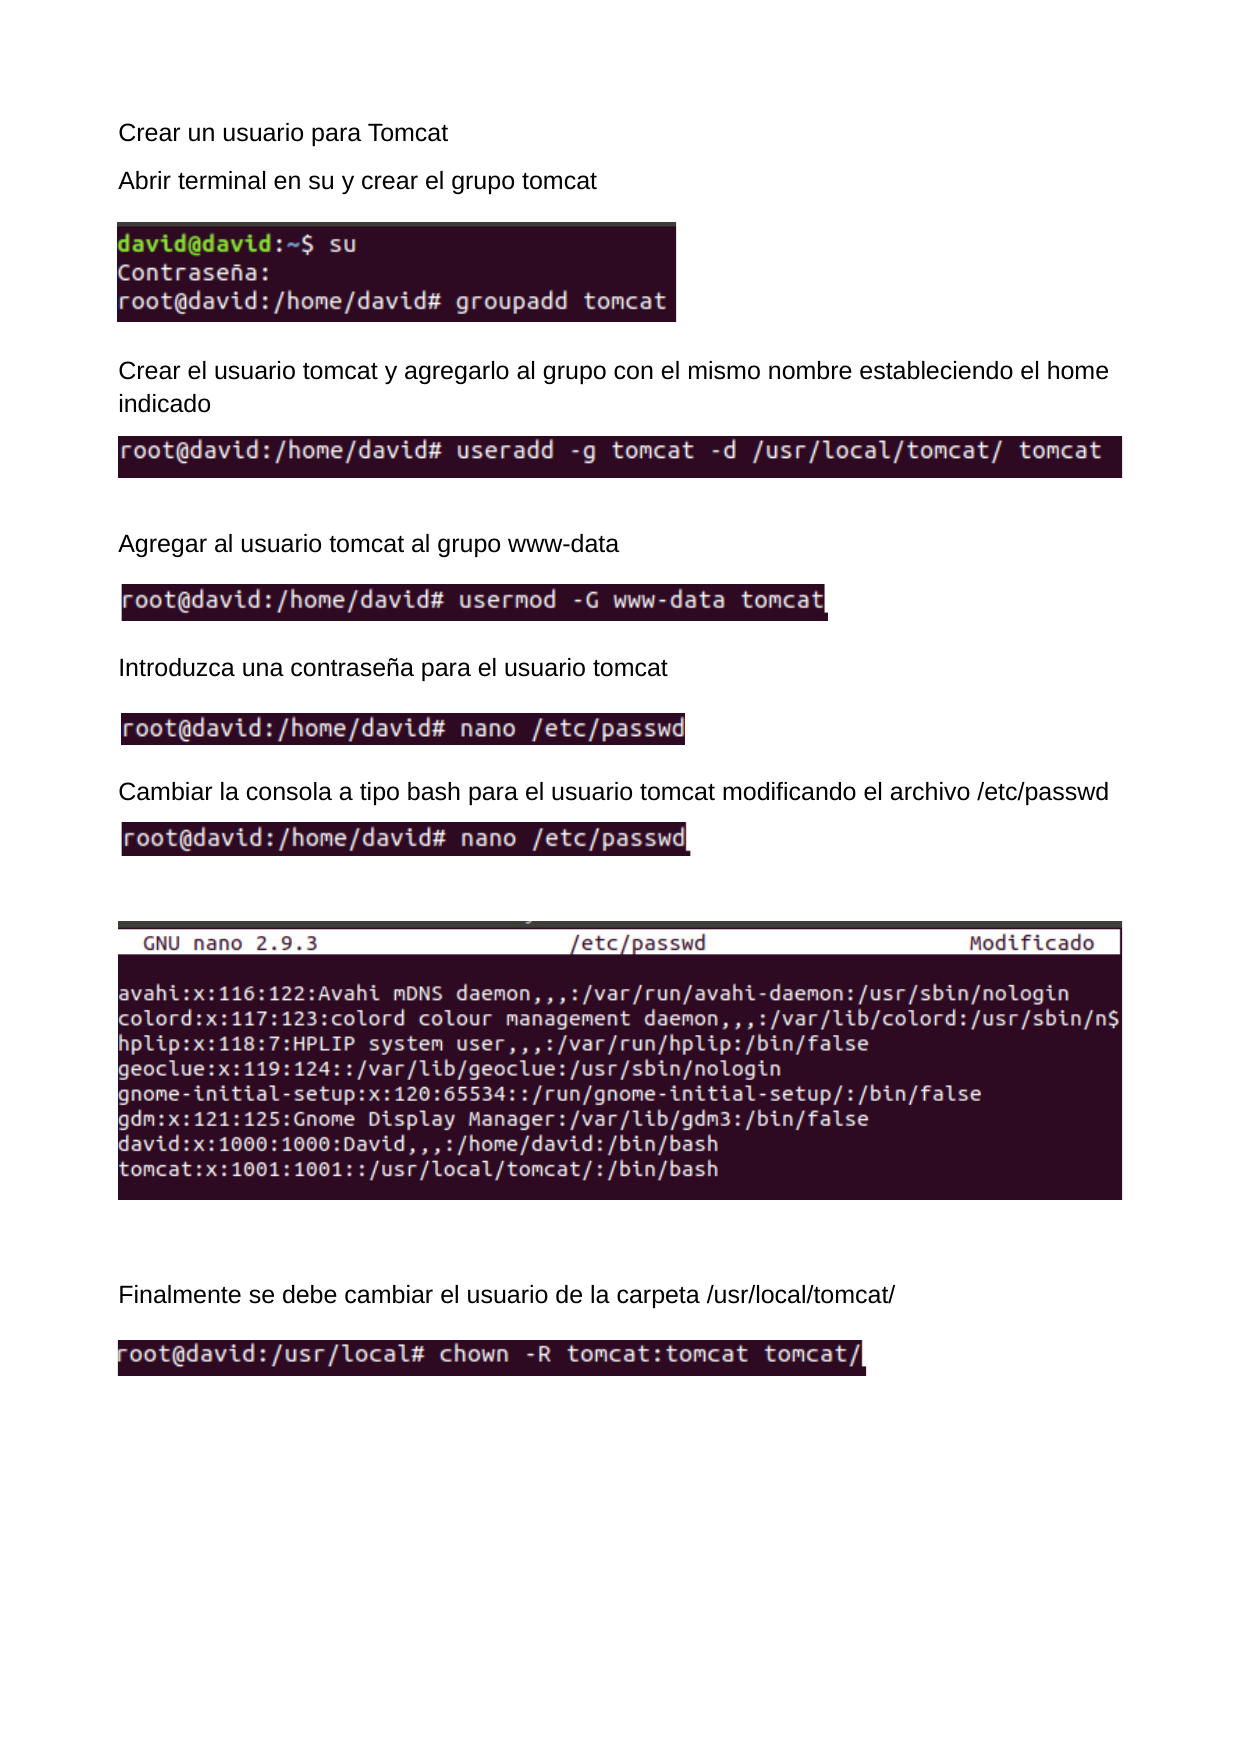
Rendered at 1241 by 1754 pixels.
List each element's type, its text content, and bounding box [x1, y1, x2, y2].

text Crear el usuario tomcat y agregarlo al grupo con el mismo nombre estableciendo el home indicado [118, 356, 1122, 418]
picture [117, 222, 677, 322]
text Cambiar la consola a tipo bash para el usuario tomcat modificando el archivo /etc/passwd [118, 777, 1122, 806]
picture [118, 436, 1123, 478]
picture [121, 584, 828, 621]
text Introduzca una contraseña para el usuario tomcat [118, 653, 1122, 682]
picture [117, 1340, 867, 1376]
picture [121, 822, 691, 856]
text Finalmente se debe cambiar el usuario de la carpeta /usr/local/tomcat/ [118, 1280, 1122, 1309]
picture [121, 713, 685, 745]
text Abrir terminal en su y crear el grupo tomcat [118, 166, 1122, 194]
text Agregar al usuario tomcat al grupo www-data [118, 529, 1122, 558]
text Crear un usuario para Tomcat [118, 118, 1122, 147]
picture [118, 921, 1123, 1200]
